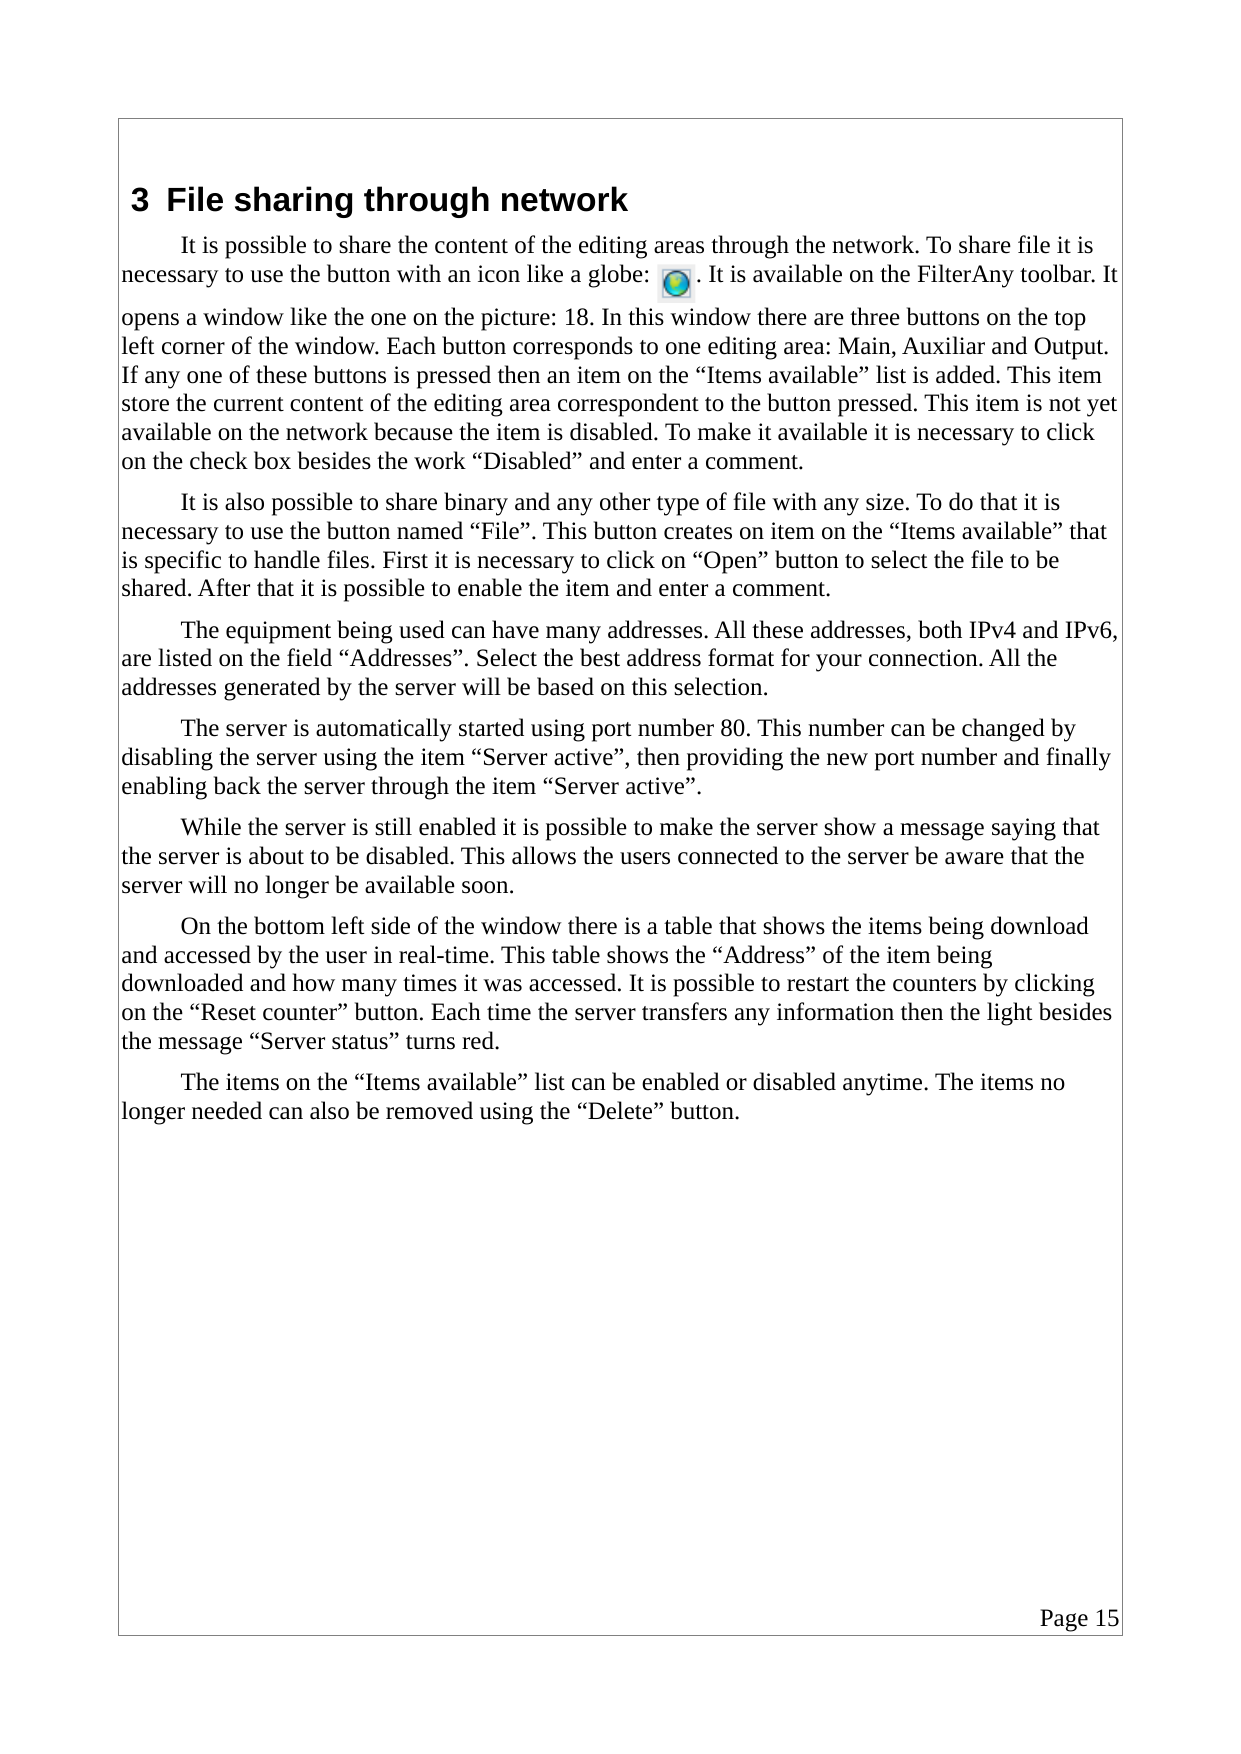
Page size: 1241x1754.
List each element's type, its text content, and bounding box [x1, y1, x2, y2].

subtitle File sharing through network [121, 179, 1119, 218]
text On the bottom left side of the window there is a table that shows the items being download and accessed by the user in real-time. This table shows the “Address” of the item being downloaded and how many times it was accessed. It is possible to restart the counters by clicking on the “Reset counter” button. Each time the server transfers any information then the light besides the message “Server status” turns red. [121, 911, 1119, 1055]
picture [656, 263, 696, 303]
text The equipment being used can have many addresses. All these addresses, both IPv4 and IPv6, are listed on the field “Addresses”. Select the best address format for your connection. All the addresses generated by the server will be based on this selection. [121, 615, 1119, 701]
text The items on the “Items available” list can be enabled or disabled anytime. The items no longer needed can also be removed using the “Delete” button. [121, 1067, 1119, 1125]
text It is possible to share the content of the editing areas through the network. To share file it is necessary to use the button with an icon like a globe: . It is available on the FilterAny toolbar. It opens a window like the one on the picture: 18. In this window there are three buttons on the top left corner of the window. Each button corresponds to one editing area: Main, Auxiliar and Output. If any one of these buttons is pressed then an item on the “Items available” list is added. This item store the current content of the editing area correspondent to the button pressed. This item is not yet available on the network because the item is disabled. To make it available it is necessary to click on the check box besides the work “Disabled” and enter a comment. [121, 231, 1119, 475]
text While the server is still enabled it is possible to make the server show a message saying that the server is about to be disabled. This allows the users connected to the server be aware that the server will no longer be available soon. [121, 812, 1119, 898]
text The server is automatically started using port number 80. This number can be changed by disabling the server using the item “Server active”, then providing the new port number and finally enabling back the server through the item “Server active”. [121, 713, 1119, 800]
text It is also possible to share binary and any other type of file with any size. To do that it is necessary to use the button named “File”. This button creates on item on the “Items available” that is specific to handle files. First it is necessary to click on “Open” button to select the file to be shared. After that it is possible to enable the item and enter a comment. [121, 487, 1119, 602]
